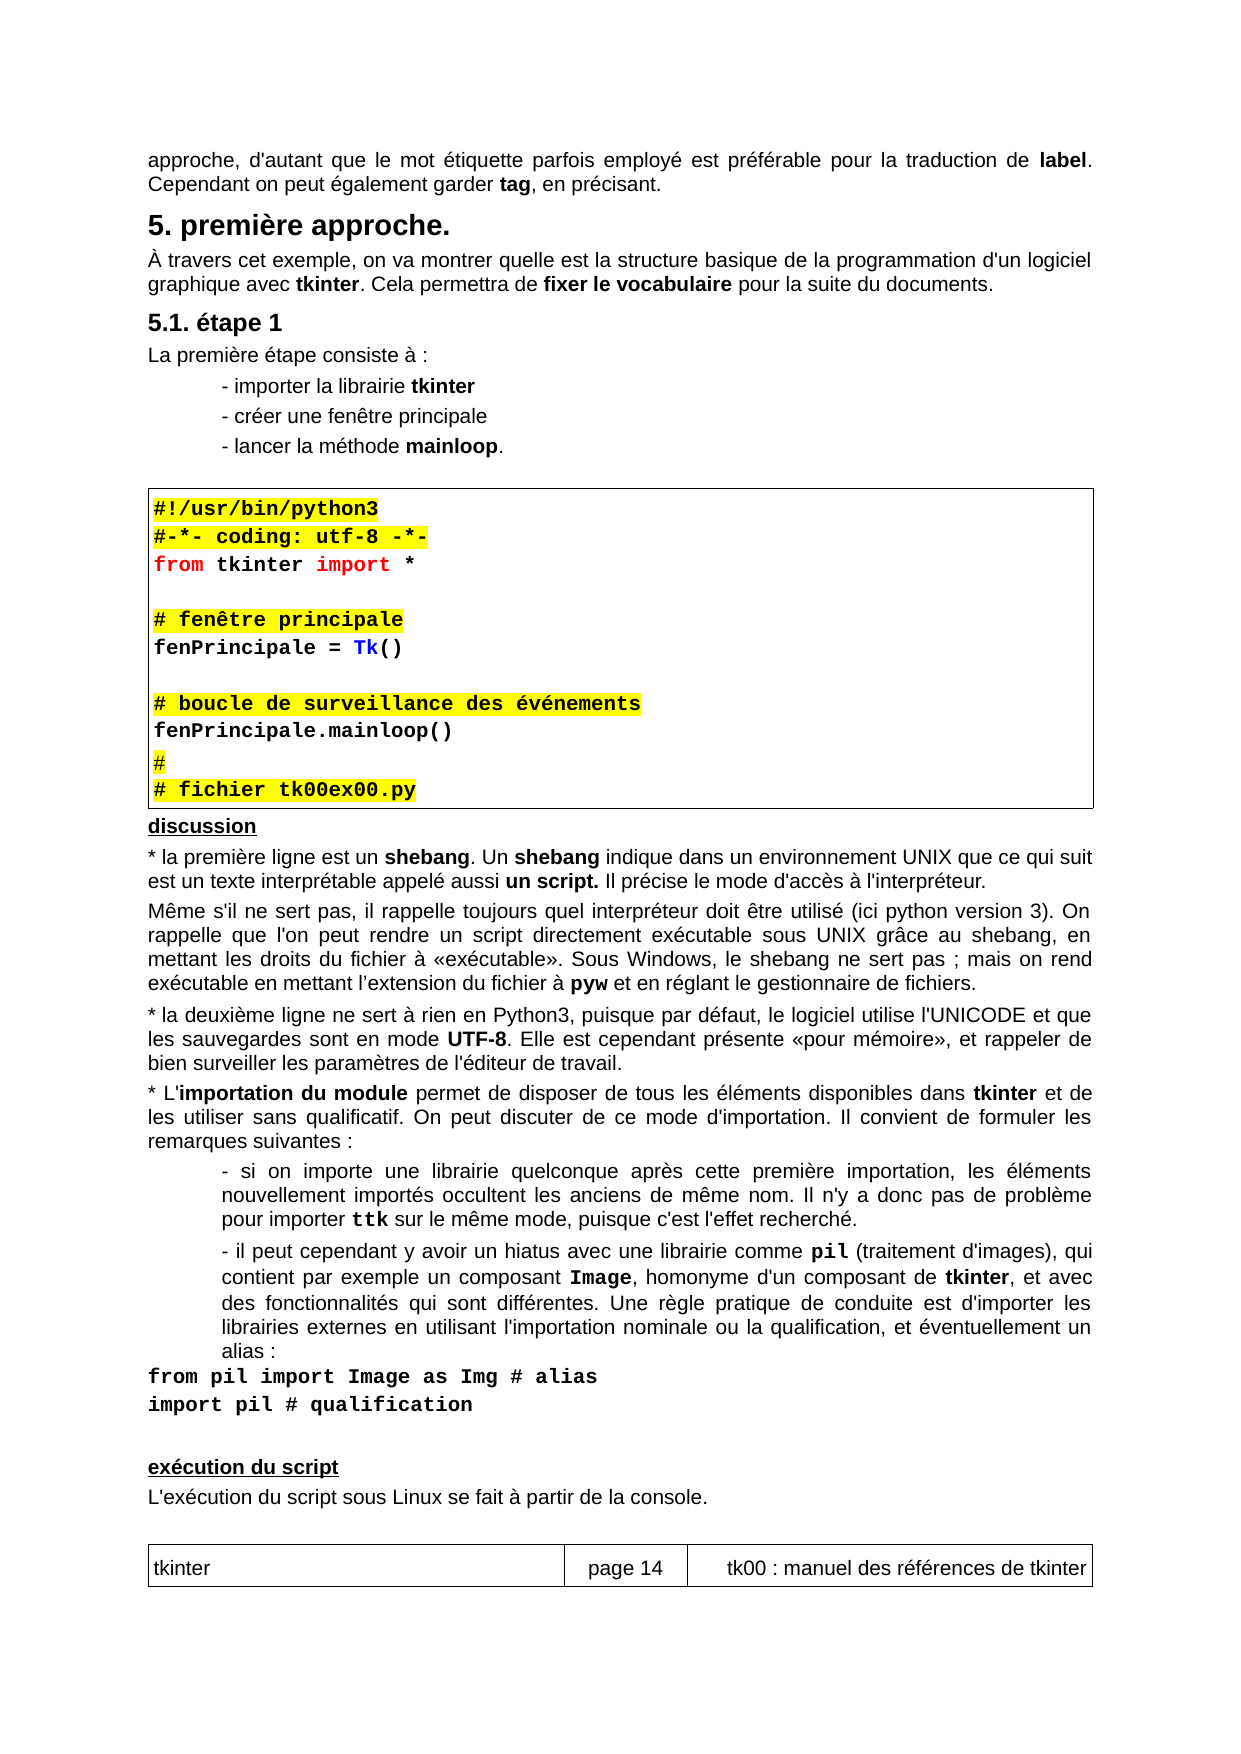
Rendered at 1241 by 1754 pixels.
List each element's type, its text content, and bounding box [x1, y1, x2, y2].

text * la première ligne est un shebang. Un shebang indique dans un environnement UNIX que ce qui suit est un texte interprétable appelé aussi un script. Il précise le mode d'accès à l'interpréteur. [148, 844, 1093, 892]
text import pil # qualification [148, 1394, 1093, 1418]
text Même s'il ne sert pas, il rappelle toujours quel interpréteur doit être utilisé (ici python version 3). On rappelle que l'on peut rendre un script directement exécutable sous UNIX grâce au shebang, en mettant les droits du fichier à «exécutable». Sous Windows, le shebang ne sert pas ; mais on rend exécutable en mettant l’extension du fichier à pyw et en réglant le gestionnaire de fichiers. [148, 899, 1093, 996]
subtitle 5. première approche. [148, 208, 1093, 242]
text - lancer la méthode mainloop. [221, 434, 1093, 458]
text approche, d'autant que le mot étiquette parfois employé est préférable pour la traduction de label. Cependant on peut également garder tag, en précisant. [148, 148, 1093, 196]
text À travers cet exemple, on va montrer quelle est la structure basique de la programmation d'un logiciel graphique avec tkinter. Cela permettra de fixer le vocabulaire pour la suite du documents. [148, 248, 1093, 296]
text La première étape consiste à : [148, 343, 1093, 367]
subtitle 5.1. étape 1 [148, 308, 1093, 337]
text exécution du script [148, 1454, 1093, 1478]
table_header #!/usr/bin/python3 #-*- coding: utf-8 -*- from tkinter import * # fenêtre principale fenPrincipale = Tk() # boucle de surveillance des événements fenPrincipale.mainloop() # # fichier tk00ex00.py [149, 489, 1093, 808]
text L'exécution du script sous Linux se fait à partir de la console. [148, 1485, 1093, 1509]
text - créer une fenêtre principale [221, 404, 1093, 428]
text discussion [148, 814, 1093, 838]
text * L'importation du module permet de disposer de tous les éléments disponibles dans tkinter et de les utiliser sans qualificatif. On peut discuter de ce mode d'importation. Il convient de formuler les remarques suivantes : [148, 1081, 1093, 1153]
text - il peut cependant y avoir un hiatus avec une librairie comme pil (traitement d'images), qui contient par exemple un composant Image, homonyme d'un composant de tkinter, et avec des fonctionnalités qui sont différentes. Une règle pratique de conduite est d'importer les librairies externes en utilisant l'importation nominale ou la qualification, et éventuellement un alias : [221, 1239, 1093, 1362]
text from pil import Image as Img # alias [148, 1367, 1093, 1390]
text - importer la librairie tkinter [221, 373, 1093, 397]
text * la deuxième ligne ne sert à rien en Python3, puisque par défaut, le logiciel utilise l'UNICODE et que les sauvegardes sont en mode UTF-8. Elle est cependant présente «pour mémoire», et rappeler de bien surveiller les paramètres de l'éditeur de travail. [148, 1003, 1093, 1074]
text - si on importe une librairie quelconque après cette première importation, les éléments nouvellement importés occultent les anciens de même nom. Il n'y a donc pas de problème pour importer ttk sur le même mode, puisque c'est l'effet recherché. [221, 1159, 1093, 1233]
